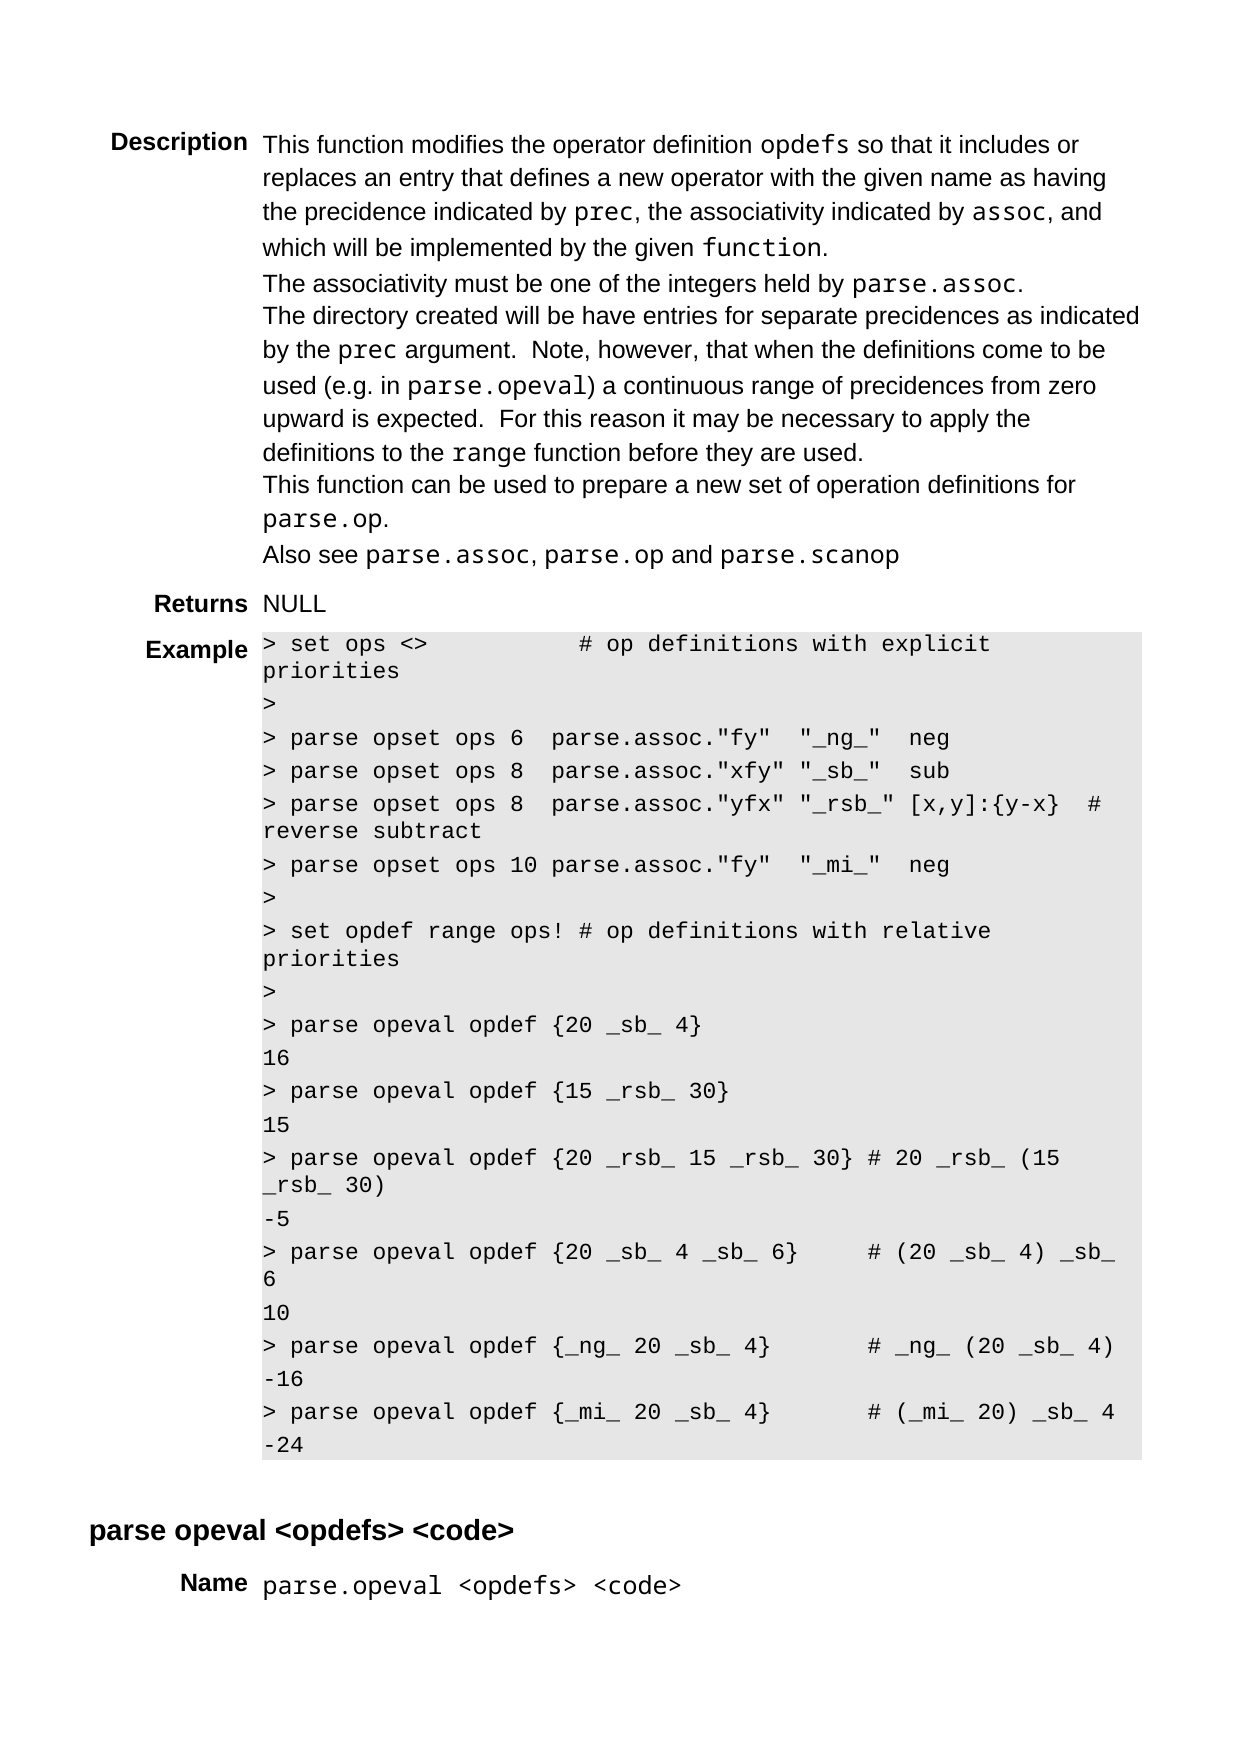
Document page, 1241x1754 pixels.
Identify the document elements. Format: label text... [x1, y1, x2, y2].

table_cell NULL [260, 580, 1145, 626]
table_cell Description [89, 118, 259, 580]
table_cell Example [89, 626, 259, 1466]
table_cell > set ops <> # op definitions with explicit priorities > > parse opset ops 6 parse.assoc."fy" "_ng_" neg > parse opset ops 8 parse.assoc."xfy" "_sb_" sub > parse opset ops 8 parse.assoc."yfx" "_rsb_" [x,y]:{y-x} # reverse subtract > parse opset ops 10 parse.assoc."fy" "_mi_" neg > > set opdef range ops! # op definitions with relative priorities > > parse opeval opdef {20 _sb_ 4} 16 > parse opeval opdef {15 _rsb_ 30} 15 > parse opeval opdef {20 _rsb_ 15 _rsb_ 30} # 20 _rsb_ (15 _rsb_ 30) -5 > parse opeval opdef {20 _sb_ 4 _sb_ 6} # (20 _sb_ 4) _sb_ 6 10 > parse opeval opdef {_ng_ 20 _sb_ 4} # _ng_ (20 _sb_ 4) -16 > parse opeval opdef {_mi_ 20 _sb_ 4} # (_mi_ 20) _sb_ 4 -24 [260, 626, 1145, 1466]
table_header Name [89, 1559, 259, 1611]
table_header parse.opeval <opdefs> <code> [260, 1559, 1145, 1611]
table_cell Returns [89, 580, 259, 626]
subtitle parse opeval <opdefs> <code> [88, 1513, 1145, 1546]
table_cell This function modifies the operator definition opdefs so that it includes or replaces an entry that defines a new operator with the given name as having the precidence indicated by prec, the associativity indicated by assoc, and which will be implemented by the given function. The associativity must be one of the integers held by parse.assoc. The directory created will be have entries for separate precidences as indicated by the prec argument. Note, however, that when the definitions come to be used (e.g. in parse.opeval) a continuous range of precidences from zero upward is expected. For this reason it may be necessary to apply the definitions to the range function before they are used. This function can be used to prepare a new set of operation definitions for parse.op. Also see parse.assoc, parse.op and parse.scanop [260, 118, 1145, 580]
